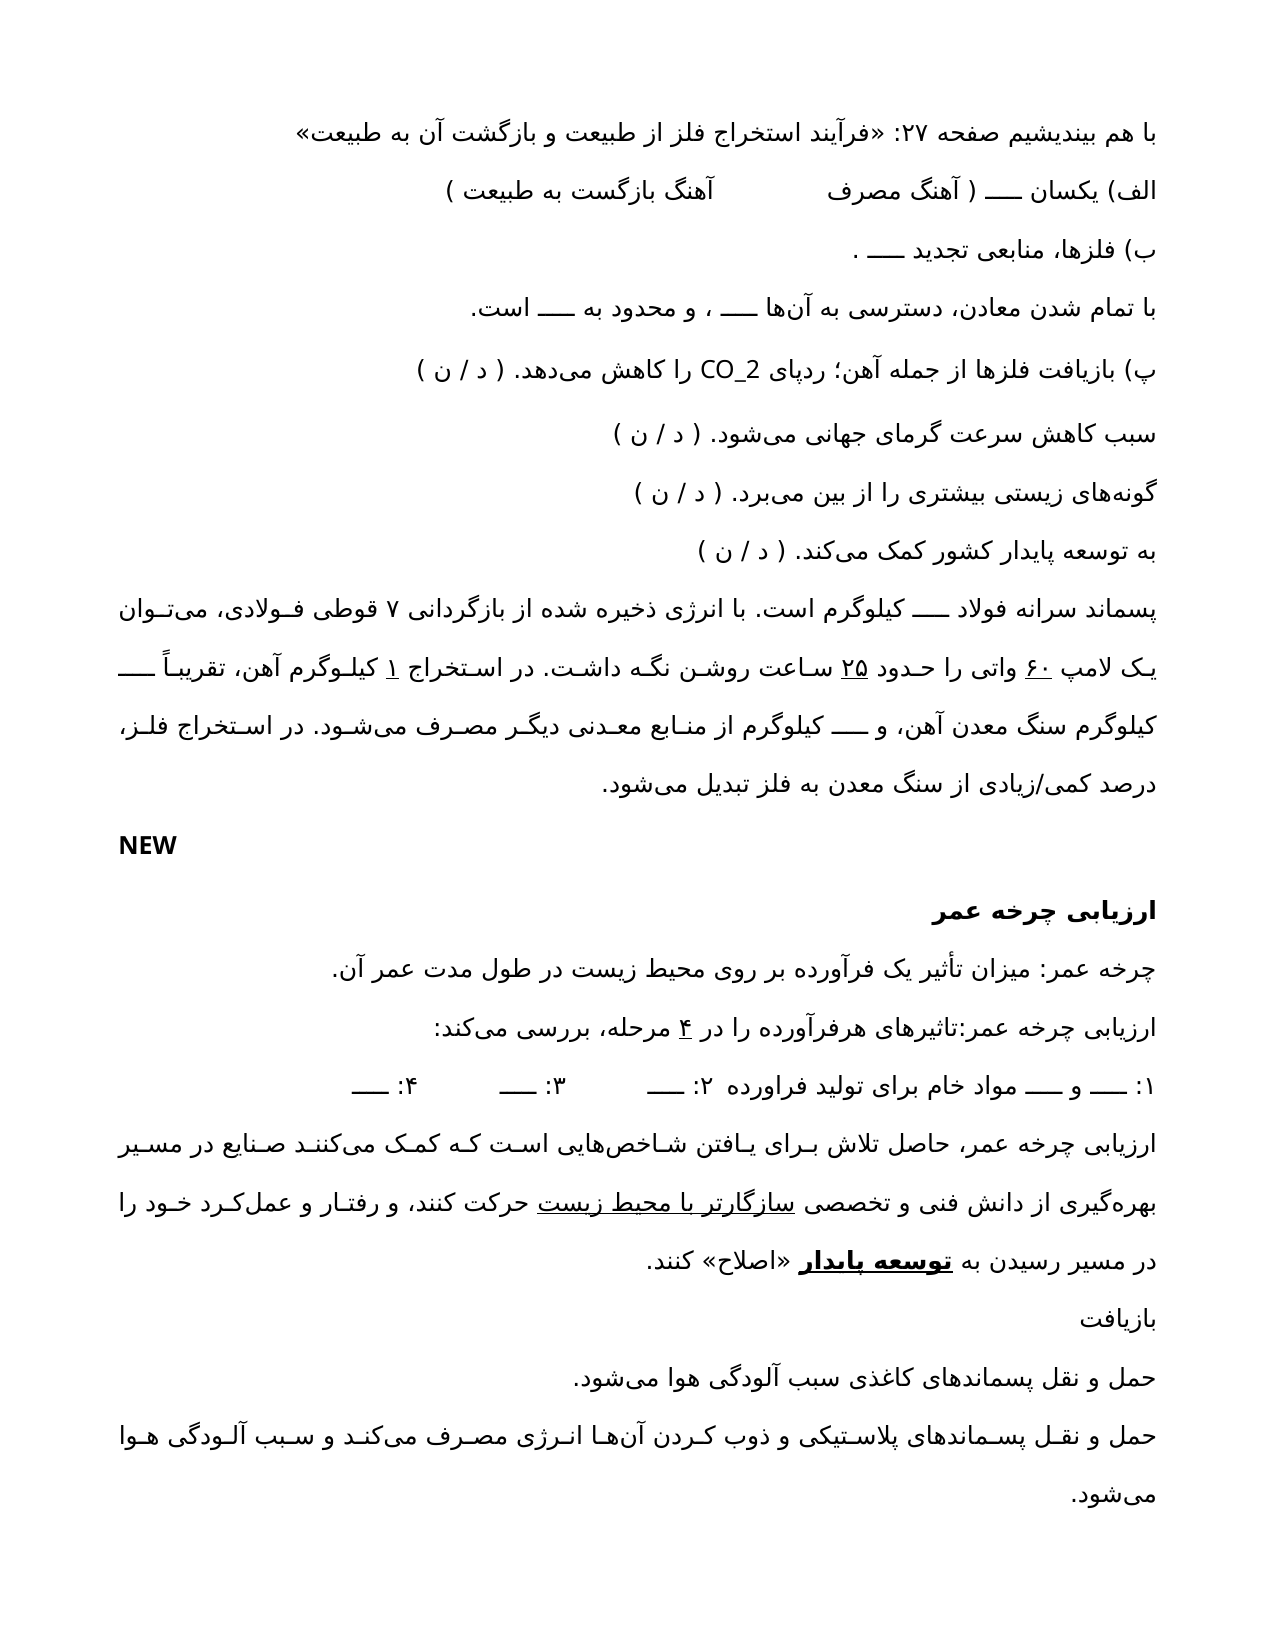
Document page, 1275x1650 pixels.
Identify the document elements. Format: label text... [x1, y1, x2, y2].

text گونه‌های زیستی بیشتری را از بین می‌برد. ( د / ن ) [118, 478, 1157, 507]
text با هم بیندیشیم صفحه ۲۷: «فرآیند استخراج فلز از طبیعت و بازگشت آن به‌ طبیعت» [118, 118, 1157, 147]
text حمل و نقل پسماندهای کاغذی سبب آلودگی هوا می‌شود. [118, 1363, 1157, 1392]
text ارزیابی چرخه عمر [118, 896, 1157, 925]
text ارزیابی چرخه عمر:تاثیر‌های هرفرآورده را در ۴ مرحله، بررسی می‌کند: [118, 1013, 1157, 1042]
text حمل و نقل پسماند‌های پلاستیکی و ذوب کردن آن‌ها انرژی مصرف می‌کند و سبب آلودگی هوا می‌شود. [118, 1421, 1157, 1508]
text ب) فلز‌ها، منابعی تجدید ـــــ . [118, 235, 1157, 264]
text NEW [118, 828, 1157, 862]
text بازیافت [118, 1304, 1157, 1333]
text با تمام شدن معادن، دسترسی به آن‌ها ـــــ ، و محدود به ـــــ است. [118, 293, 1157, 322]
text پسماند سرانه فولاد ـــــ کیلوگرم است. با انرژی ذخیره شده از بازگردانی ۷ قوطی فولادی، می‌توان یک لامپ ۶۰ واتی را حدود ۲۵ ساعت روشن نگه داشت. در استخراج ۱ کیلوگرم آهن، تقریباً ـــــ کیلوگرم سنگ معدن آهن، و ـــــ کیلوگرم از منابع معدنی دیگر مصرف می‌شود. در استخراج فلز، درصد کمی/زیادی از سنگ معدن به فلز تبدیل می‌شود. [118, 594, 1157, 799]
text به توسعه پایدار کشور کمک می‌کند. ( د / ن ) [118, 536, 1157, 565]
text چرخه عمر: میزان تأثیر یک فرآورده بر روی محیط زیست در طول مدت عمر آن. [118, 954, 1157, 983]
text سبب کاهش سرعت گر‌مای جهانی می‌شود. ( د / ن ) [118, 419, 1157, 449]
text ارزیابی چرخه عمر، حاصل تلاش برای یافتن شاخص‌هایی است که کمک می‌کنند صنایع در مسیر بهره‌گیری از دانش فنی و تخصصی سازگار‌تر با محیط زیست حرکت کنند، و رفتار و عمل‌کرد خود را در مسیر رسیدن به توسعه پایدار «اصلاح» کنند. [118, 1129, 1157, 1275]
text الف) یکسان ـــــ ( آهنگ مصرف آهنگ بازگست به طبیعت ) [118, 176, 1157, 206]
text ۱: ـــــ و ـــــ مواد خام برای تولید فراورده ۲: ـــــ ۳: ـــــ ۴: ـــــ [118, 1071, 1157, 1100]
text پ) بازیافت فلز‌ها از جمله آهن؛ ردپای CO_2 را کاهش می‌دهد. ( د / ن ) [118, 351, 1157, 386]
